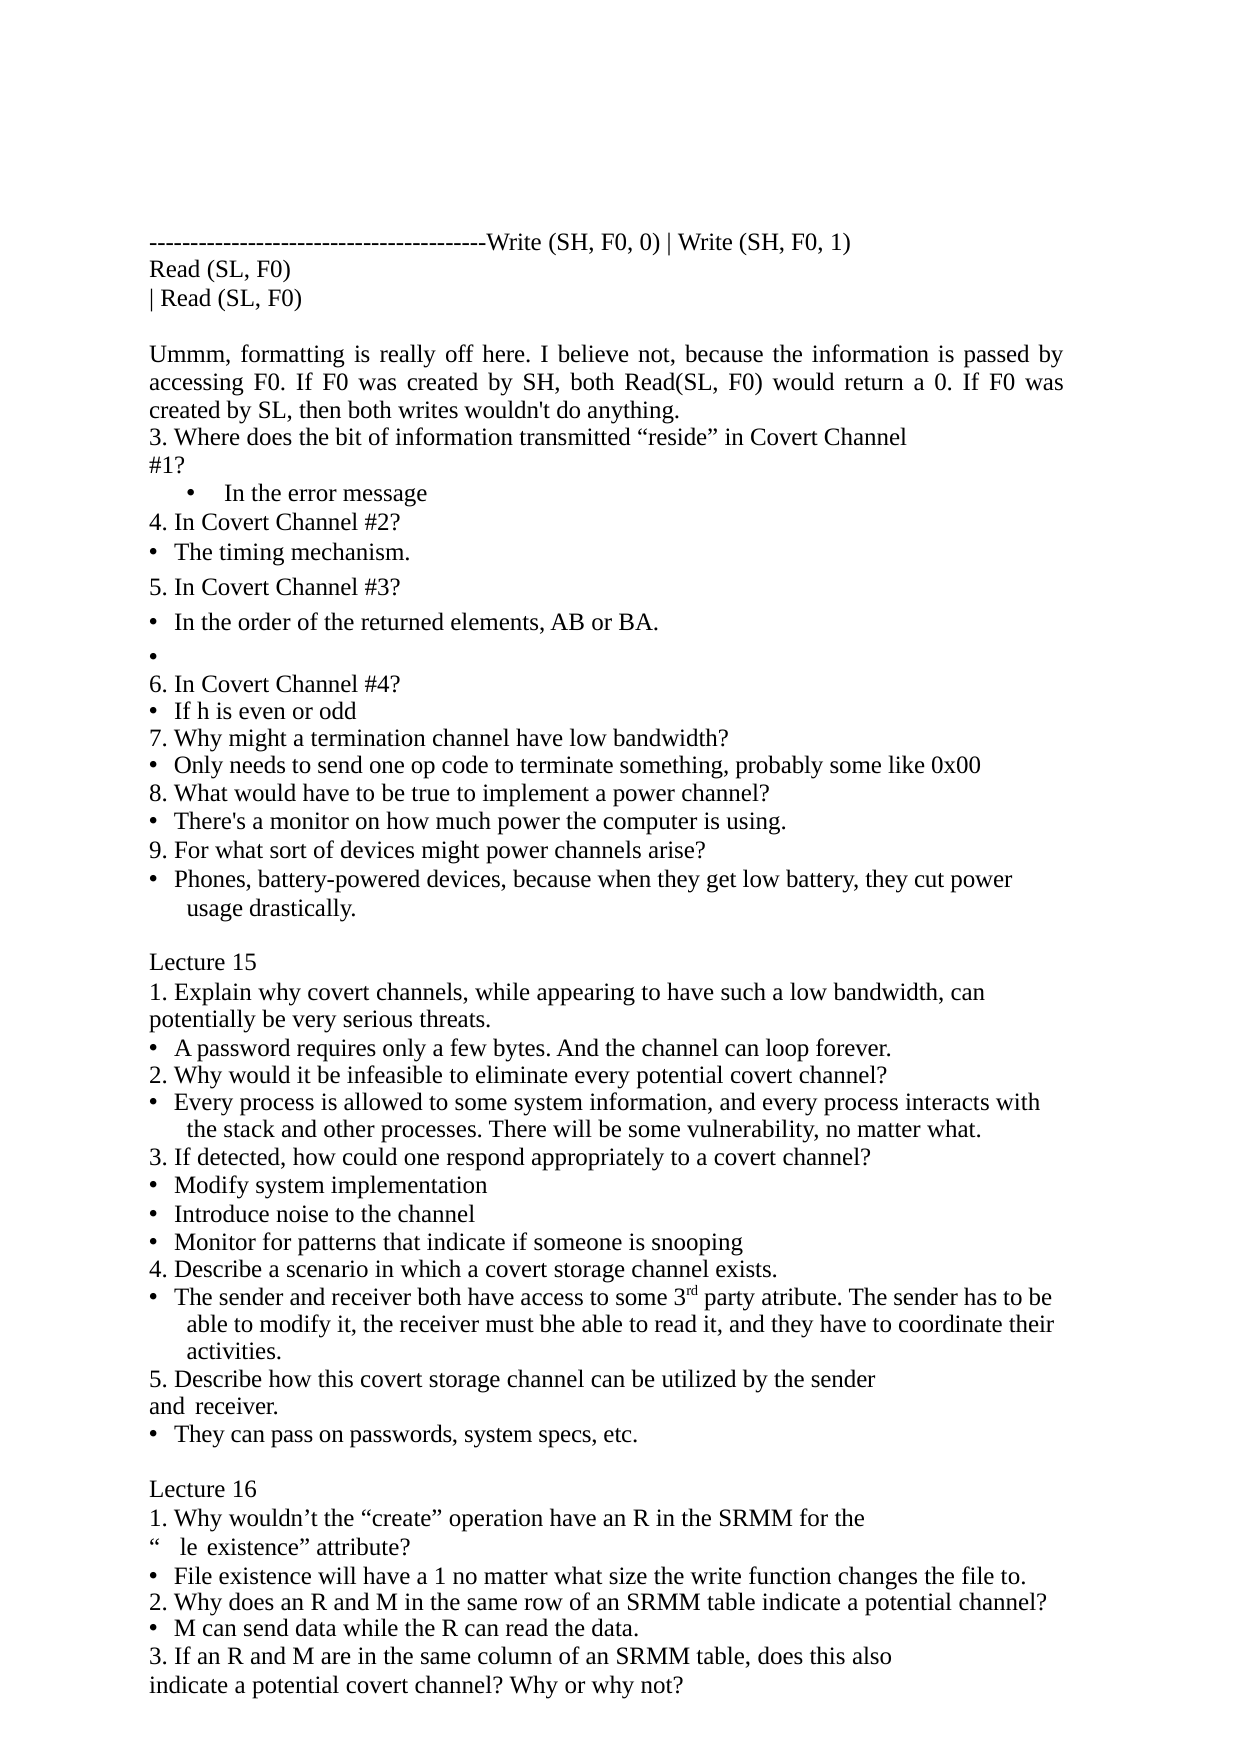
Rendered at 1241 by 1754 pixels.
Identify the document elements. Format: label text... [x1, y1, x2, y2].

list In the error message [186, 479, 1065, 507]
list File existence will have a 1 no matter what size the write function changes the file to. [149, 1561, 1065, 1589]
list Every process is allowed to some system information, and every process interacts with the stack and other processes. There will be some vulnerability, no matter what. [149, 1089, 1065, 1143]
list There's a monitor on how much power the computer is using. [149, 807, 1065, 835]
list Why would it be infeasible to eliminate every potential covert channel? [149, 1062, 1065, 1089]
list In Covert Channel #4? [149, 671, 1065, 698]
list Phones, battery-powered devices, because when they get low battery, they cut power usage drastically. [149, 864, 1065, 922]
list What would have to be true to implement a power channel? [149, 779, 1065, 807]
list Why might a termination channel have low bandwidth? [149, 725, 1065, 752]
text #1? [149, 451, 1065, 479]
list In Covert Channel #3? [149, 573, 1065, 601]
list Describe how this covert storage channel can be utilized by the sender and receiver. [149, 1365, 916, 1419]
list Describe a scenario in which a covert storage channel exists. [149, 1256, 1065, 1283]
list Monitor for patterns that indicate if someone is snooping [149, 1228, 1065, 1256]
list Where does the bit of information transmitted “reside” in Covert Channel [149, 424, 1065, 451]
list If h is even or odd [149, 698, 1065, 725]
list In Covert Channel #2? [149, 507, 1065, 536]
list A password requires only a few bytes. And the channel can loop forever. [149, 1034, 1065, 1062]
text Ummm, formatting is really off here. I believe not, because the information is passed by accessing F0. If F0 was created by SH, both Read(SL, F0) would return a 0. If F0 was created by SL, then both writes wouldn't do anything. [149, 340, 1065, 424]
list In the order of the returned elements, AB or BA. [149, 608, 1065, 636]
text -----------------------------------------Write (SH, F0, 0) | Write (SH, F0, 1) Read (SL, F0) [149, 229, 896, 283]
list If detected, how could one respond appropriately to a covert channel? [149, 1143, 1065, 1171]
text Lecture 15 [149, 947, 1065, 976]
text Lecture 16 [149, 1475, 1065, 1503]
text | Read (SL, F0) [149, 284, 1065, 312]
list Why does an R and M in the same row of an SRMM table indicate a potential channel? [149, 1590, 1065, 1616]
list Modify system implementation [149, 1172, 1065, 1199]
list Explain why covert channels, while appearing to have such a low bandwidth, can potentially be very serious threats. [149, 978, 988, 1032]
list For what sort of devices might power channels arise? [149, 835, 1065, 864]
list Only needs to send one op code to terminate something, probably some like 0x00 [149, 752, 1065, 779]
list The timing mechanism. [149, 537, 1065, 565]
list The sender and receiver both have access to some 3rd party atribute. The sender has to be able to modify it, the receiver must bhe able to read it, and they have to coordinate their activities. [149, 1283, 1065, 1364]
list They can pass on passwords, system specs, etc. [149, 1420, 1065, 1447]
list Why wouldn’t the “create” operation have an R in the SRMM for the “le existence” attribute? [149, 1503, 916, 1561]
list Introduce noise to the channel [149, 1200, 1065, 1228]
list M can send data while the R can read the data. [149, 1616, 1065, 1641]
list If an R and M are in the same column of an SRMM table, does this also indicate a potential covert channel? Why or why not? [149, 1641, 893, 1699]
